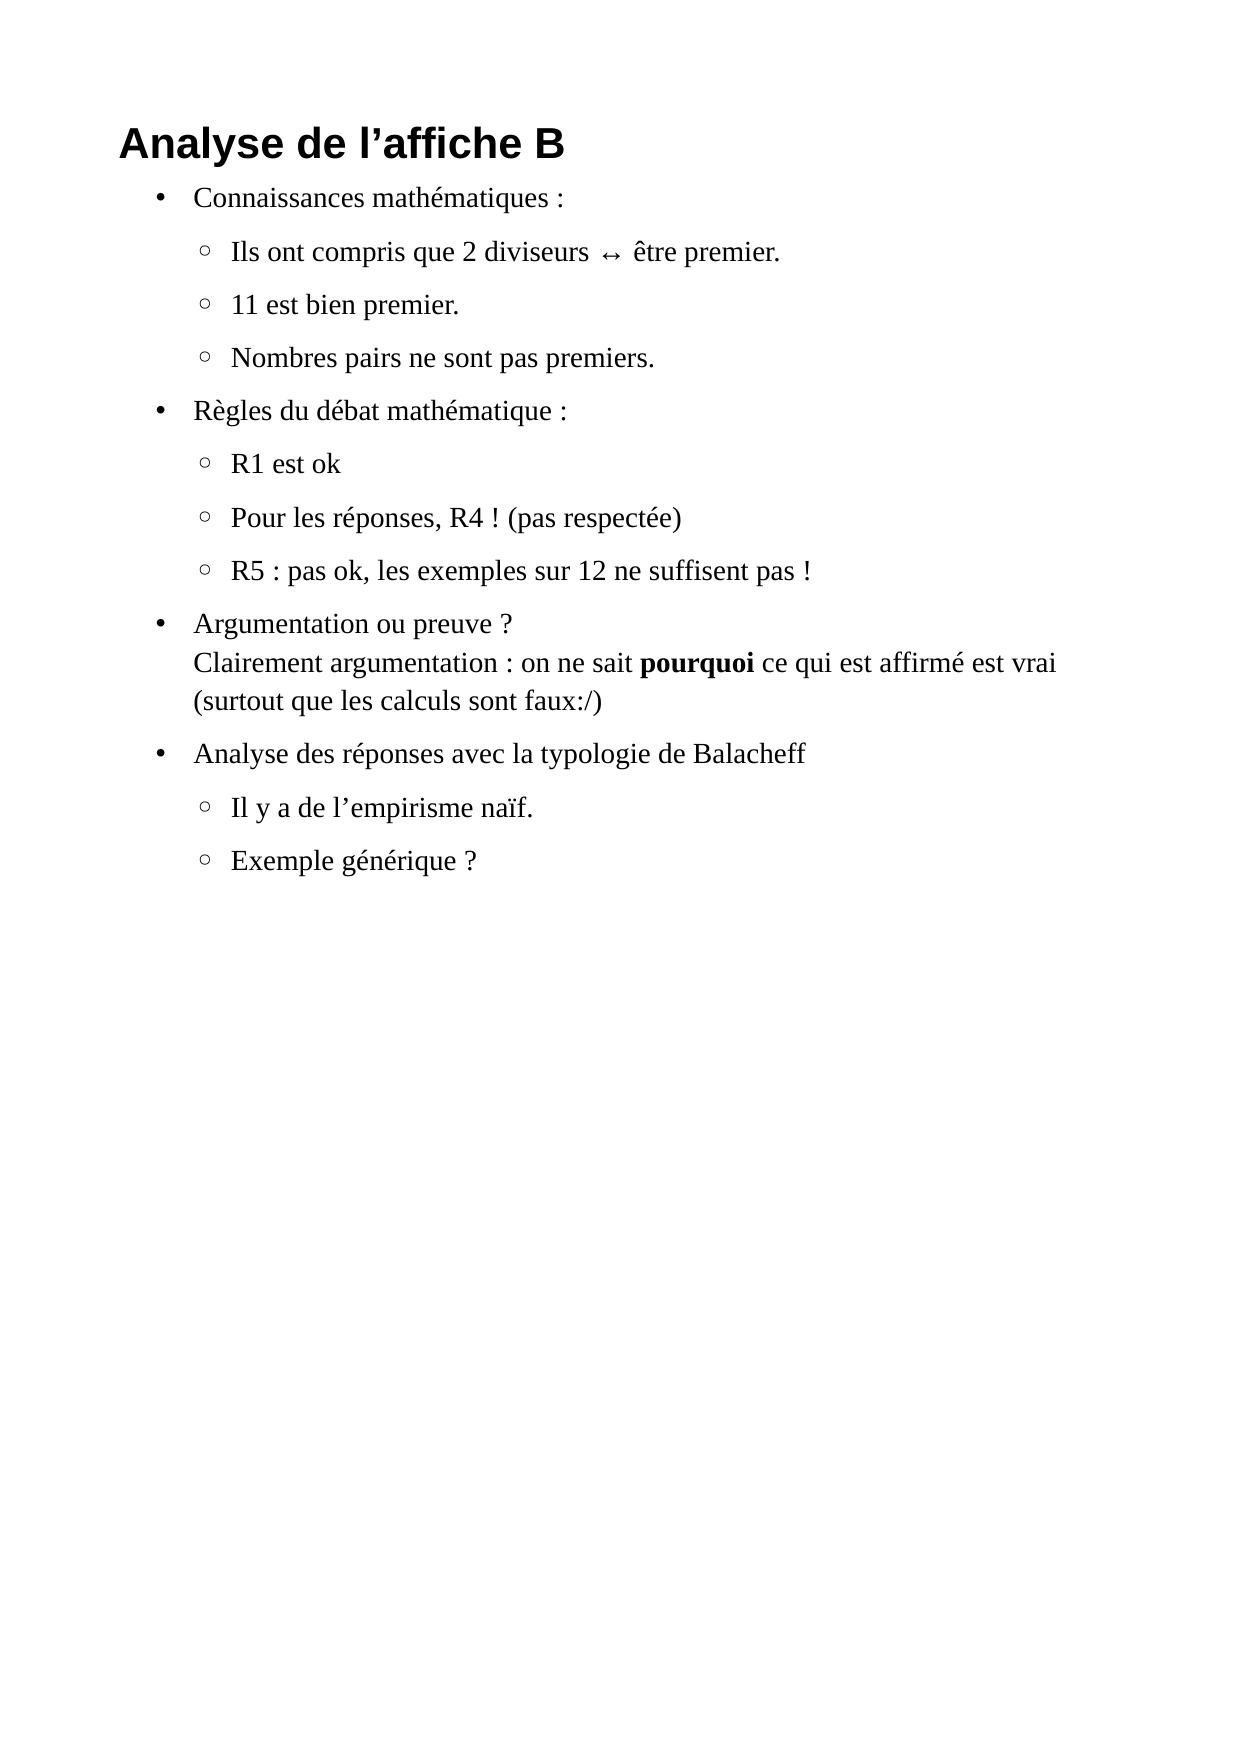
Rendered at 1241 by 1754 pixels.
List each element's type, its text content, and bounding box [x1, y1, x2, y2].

subtitle Analyse de l’affiche B [118, 118, 1122, 168]
list Exemple générique ? [193, 843, 1122, 877]
list Connaissances mathématiques : [156, 181, 1122, 214]
list Il y a de l’empirisme naïf. [193, 790, 1122, 823]
list Argumentation ou preuve ? Clairement argumentation : on ne sait pourquoi ce qui est affirmé est vrai (surtout que les calculs sont faux:/) [156, 606, 1122, 717]
list Nombres pairs ne sont pas premiers. [193, 340, 1122, 374]
list 11 est bien premier. [193, 287, 1122, 321]
list R5 : pas ok, les exemples sur 12 ne suffisent pas ! [193, 553, 1122, 587]
list Analyse des réponses avec la typologie de Balacheff [156, 737, 1122, 770]
list R1 est ok [193, 447, 1122, 480]
list Pour les réponses, R4 ! (pas respectée) [193, 500, 1122, 533]
list Ils ont compris que 2 diviseurs ↔ être premier. [193, 234, 1122, 267]
list Règles du débat mathématique : [156, 393, 1122, 427]
